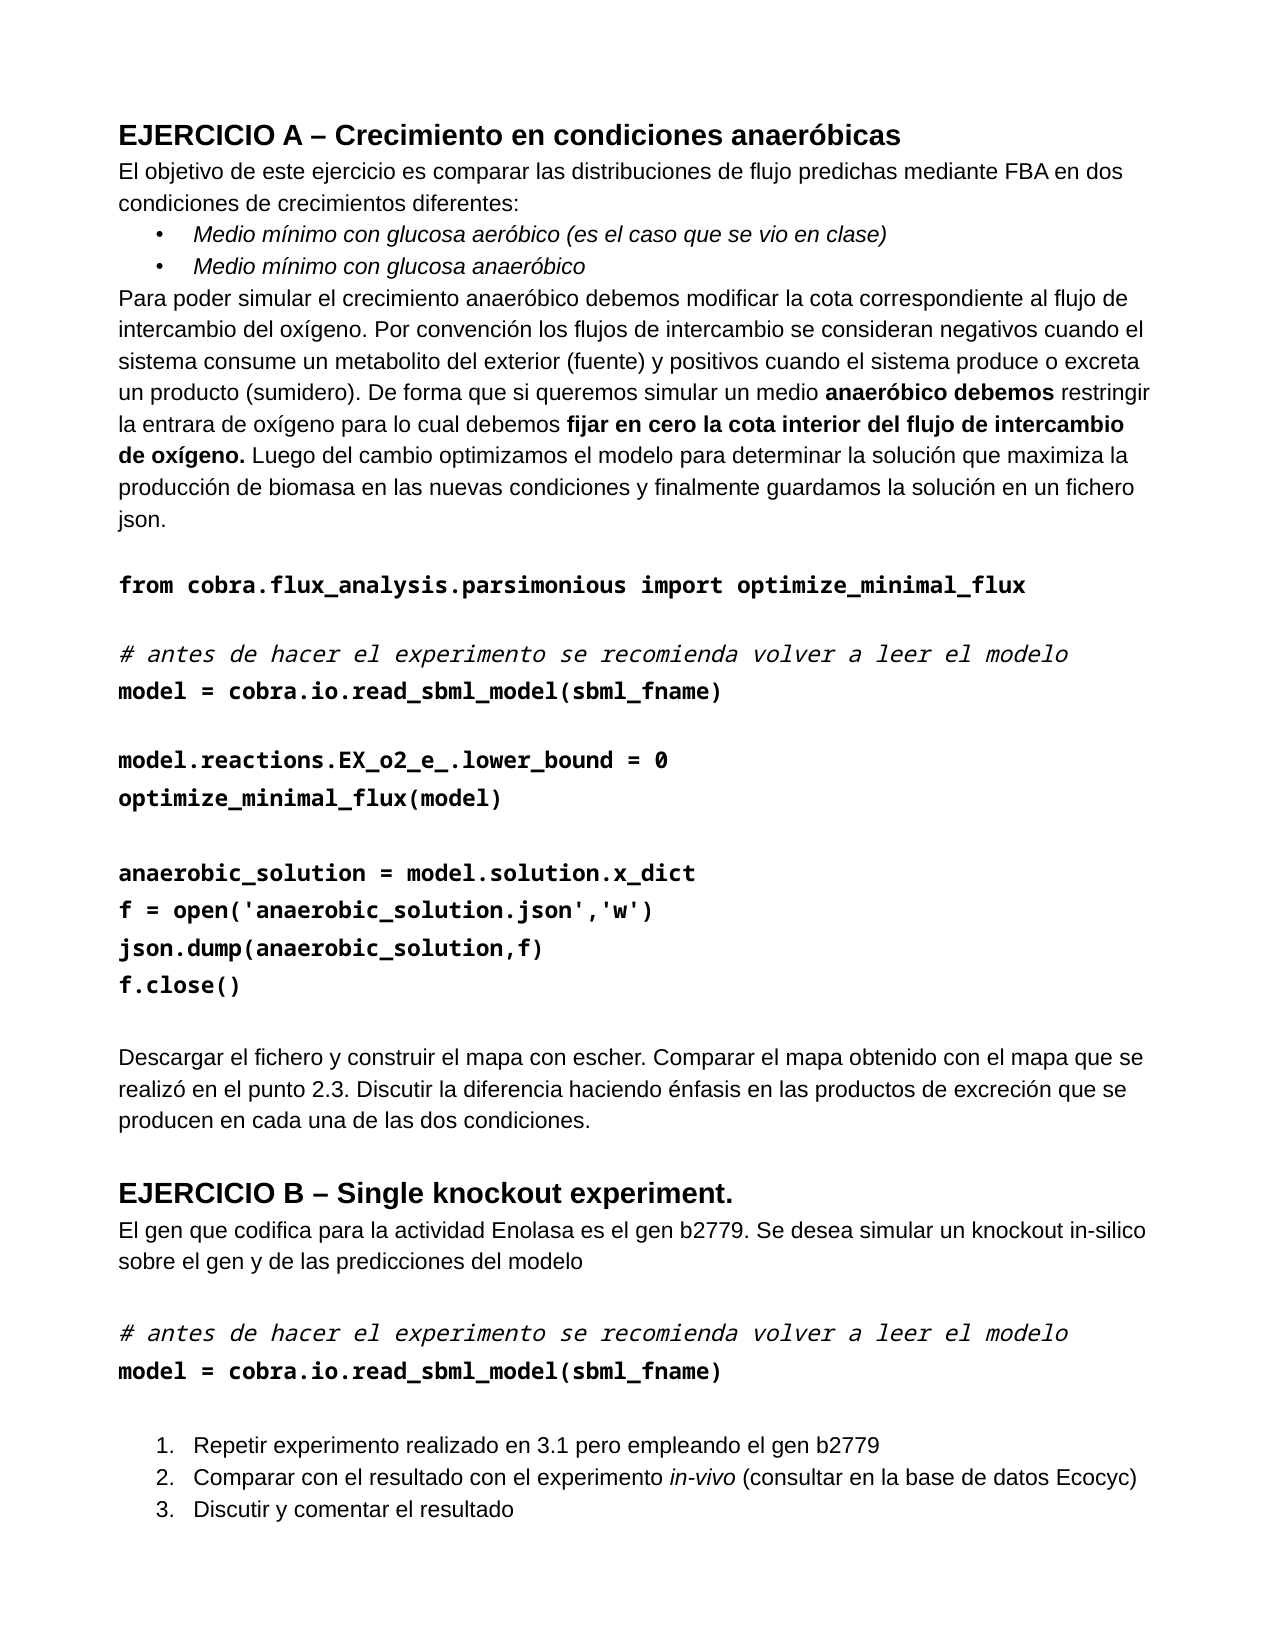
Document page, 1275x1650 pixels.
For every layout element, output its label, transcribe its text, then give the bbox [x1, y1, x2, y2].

text from cobra.flux_analysis.parsimonious import optimize_minimal_flux [118, 569, 1157, 600]
text El objetivo de este ejercicio es comparar las distribuciones de flujo predichas mediante FBA en dos condiciones de crecimientos diferentes: [118, 158, 1157, 216]
list Medio mínimo con glucosa anaeróbico [156, 253, 1157, 279]
text EJERCICIO B – Single knockout experiment. [118, 1176, 1157, 1210]
text model = cobra.io.read_sbml_model(sbml_fname) [118, 1355, 1157, 1386]
text EJERCICIO A – Crecimiento en condiciones anaeróbicas [118, 118, 1157, 152]
text optimize_minimal_flux(model) [118, 782, 1157, 813]
list Medio mínimo con glucosa aeróbico (es el caso que se vio en clase) [156, 221, 1157, 248]
text anaerobic_solution = model.solution.x_dict [118, 857, 1157, 888]
list Discutir y comentar el resultado [156, 1496, 1157, 1522]
text El gen que codifica para la actividad Enolasa es el gen b2779. Se desea simular un knockout in-silico sobre el gen y de las predicciones del modelo [118, 1217, 1157, 1274]
text f = open('anaerobic_solution.json','w') [118, 894, 1157, 926]
text Descargar el fichero y construir el mapa con escher. Comparar el mapa obtenido con el mapa que se realizó en el punto 2.3. Discutir la diferencia haciendo énfasis en las productos de excreción que se producen en cada una de las dos condiciones. [118, 1044, 1157, 1134]
text model = cobra.io.read_sbml_model(sbml_fname) [118, 675, 1157, 706]
text model.reactions.EX_o2_e_.lower_bound = 0 [118, 744, 1157, 776]
text json.dump(anaerobic_solution,f) [118, 932, 1157, 963]
text Para poder simular el crecimiento anaeróbico debemos modificar la cota correspondiente al flujo de intercambio del oxígeno. Por convención los flujos de intercambio se consideran negativos cuando el sistema consume un metabolito del exterior (fuente) y positivos cuando el sistema produce o excreta un producto (sumidero). De forma que si queremos simular un medio anaeróbico debemos restringir la entrara de oxígeno para lo cual debemos fijar en cero la cota interior del flujo de intercambio de oxígeno. Luego del cambio optimizamos el modelo para determinar la solución que maximiza la producción de biomasa en las nuevas condiciones y finalmente guardamos la solución en un fichero json. [118, 284, 1157, 532]
text # antes de hacer el experimento se recomienda volver a leer el modelo [118, 638, 1157, 669]
text f.close() [118, 969, 1157, 1001]
list Repetir experimento realizado en 3.1 pero empleando el gen b2779 [156, 1432, 1157, 1459]
list Comparar con el resultado con el experimento in-vivo (consultar en la base de datos Ecocyc) [156, 1464, 1157, 1490]
text # antes de hacer el experimento se recomienda volver a leer el modelo [118, 1317, 1157, 1348]
